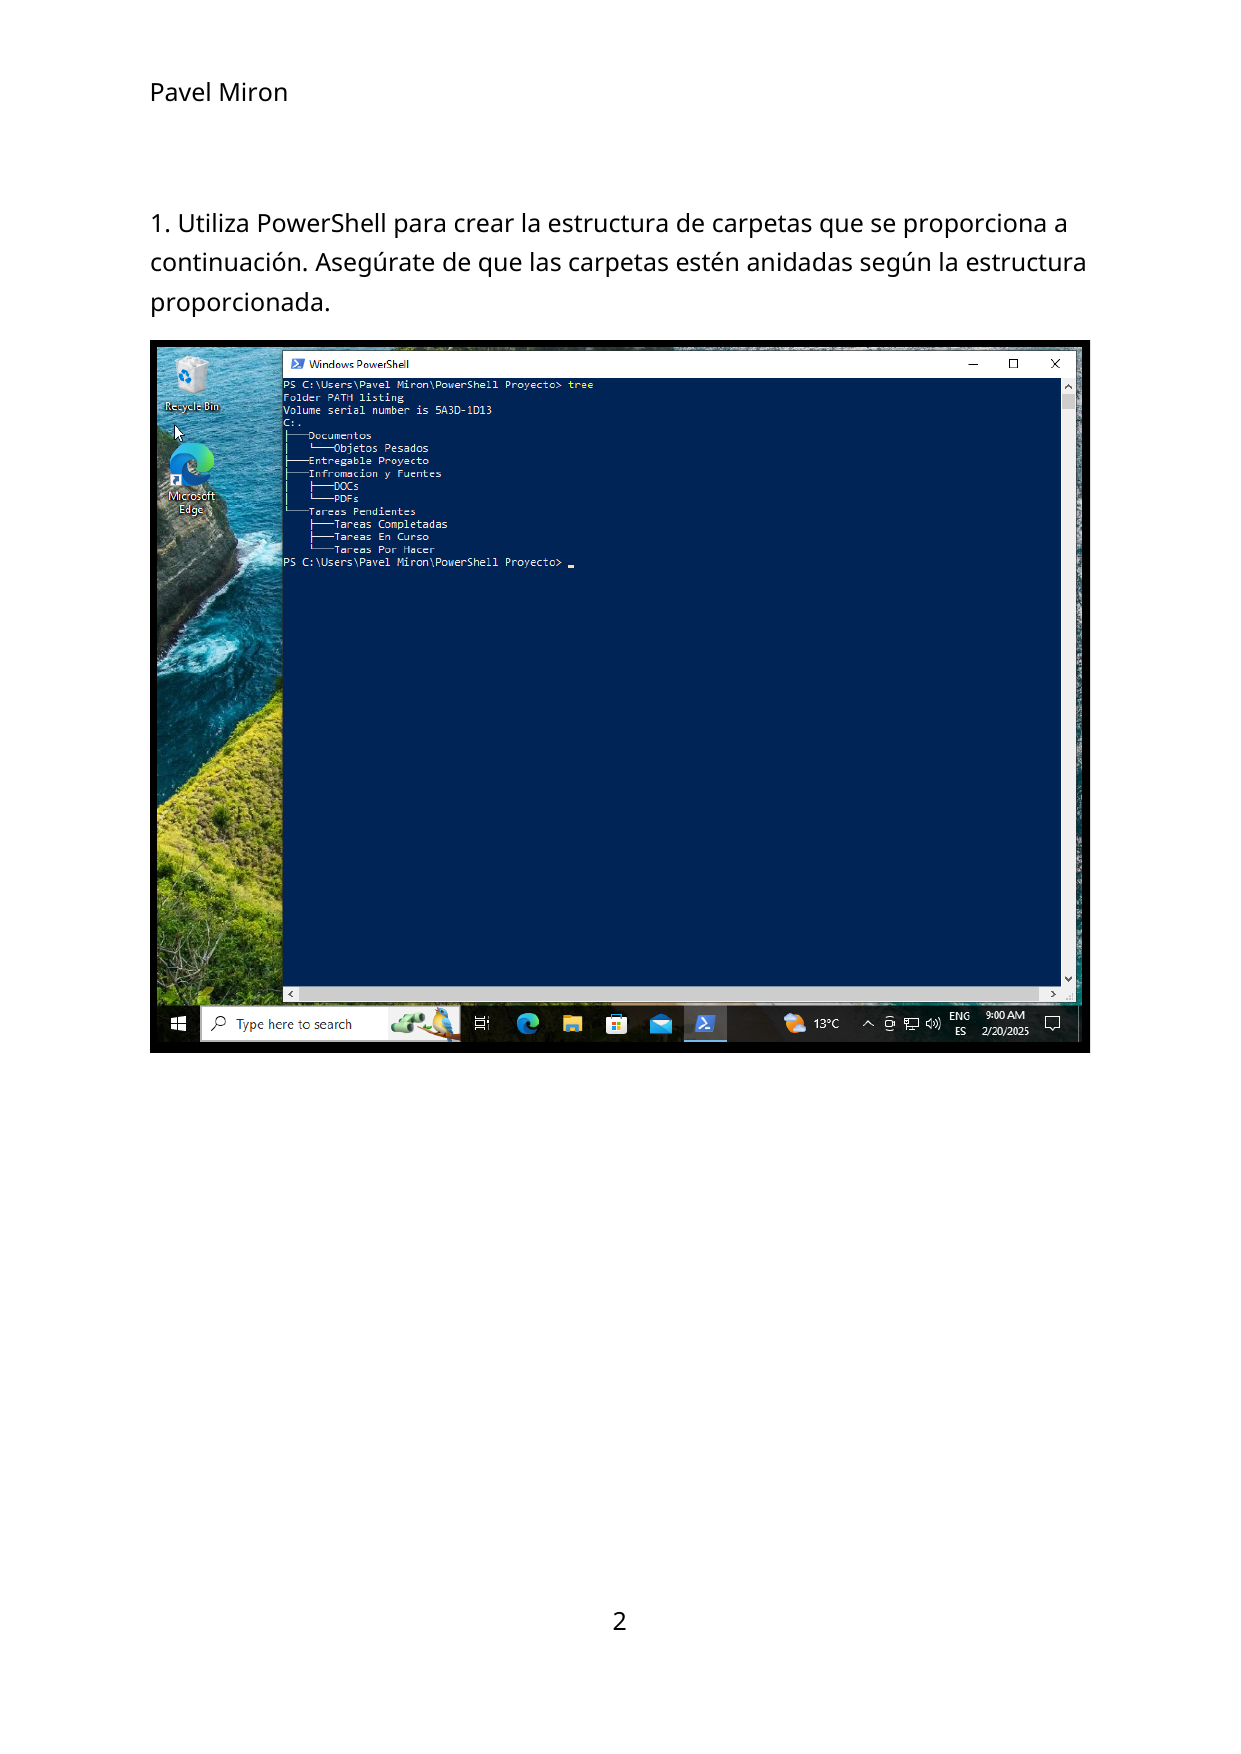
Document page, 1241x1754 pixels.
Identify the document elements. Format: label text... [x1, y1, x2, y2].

text 1. Utiliza PowerShell para crear la estructura de carpetas que se proporciona a continuación. Asegúrate de que las carpetas estén anidadas según la estructura proporcionada. [150, 206, 1090, 318]
